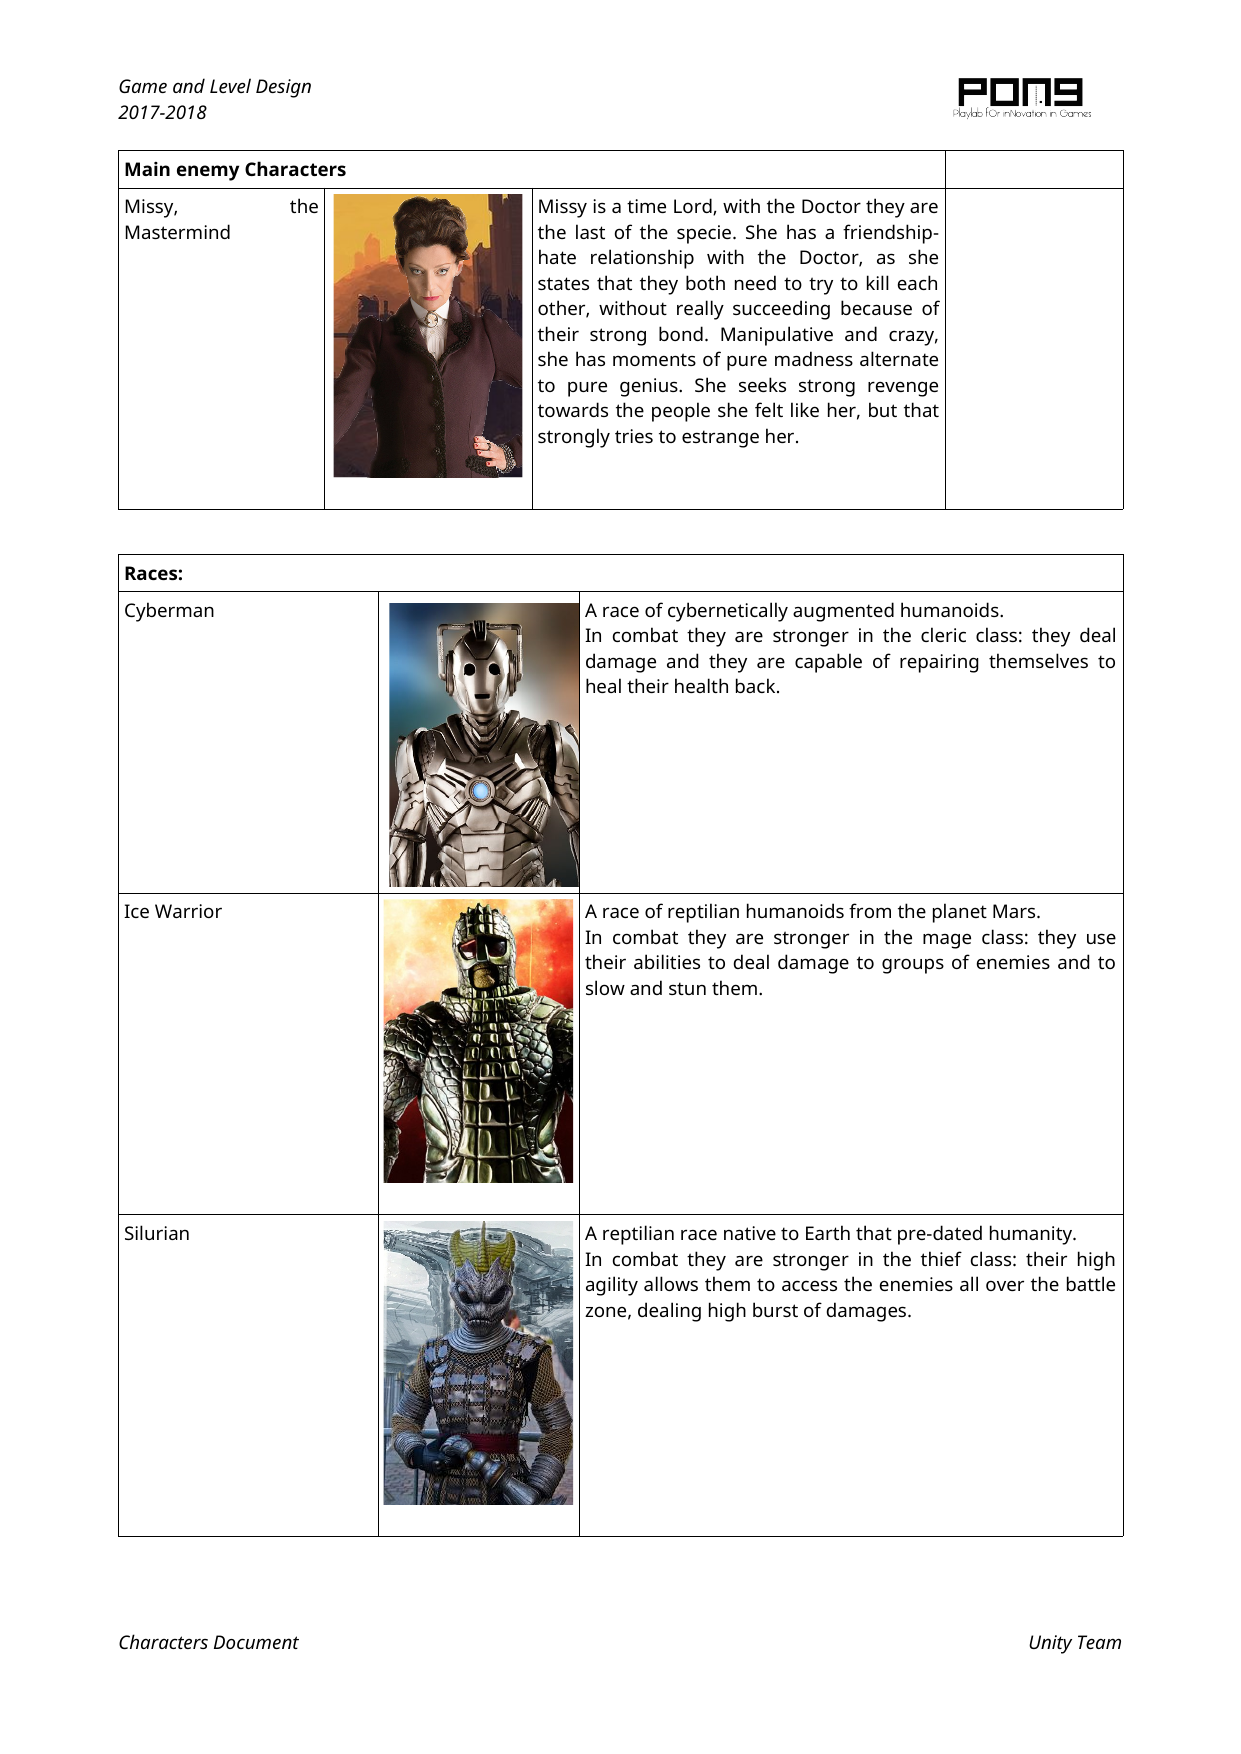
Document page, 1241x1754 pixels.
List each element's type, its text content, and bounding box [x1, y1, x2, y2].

table_cell [379, 592, 579, 893]
table_cell Silurian [119, 1215, 378, 1536]
table_cell A reptilian race native to Earth that pre-dated humanity. In combat they are stronger in the thief class: their high agility allows them to access the enemies all over the battle zone, dealing high burst of damages. [580, 1215, 1123, 1536]
table_cell Missy, the Mastermind [119, 189, 324, 509]
picture [383, 1221, 574, 1505]
picture [383, 899, 574, 1183]
table_cell Ice Warrior [119, 894, 378, 1214]
picture [923, 73, 1122, 124]
table_cell [946, 189, 1123, 509]
picture [389, 603, 579, 887]
table_cell Missy is a time Lord, with the Doctor they are the last of the specie. She has a friendship-hate relationship with the Doctor, as she states that they both need to try to kill each other, without really succeeding because of their strong bond. Manipulative and crazy, she has moments of pure madness alternate to pure genius. She seeks strong revenge towards the people she felt like her, but that strongly tries to estrange her. [533, 189, 945, 509]
table_cell [325, 189, 532, 509]
table_header Main enemy Characters [119, 151, 945, 187]
table_header Races: [119, 555, 1123, 591]
picture [333, 194, 523, 478]
table_cell [379, 894, 579, 1214]
table_header [946, 151, 1123, 187]
table_cell [379, 1215, 579, 1536]
table_cell Cyberman [119, 592, 378, 893]
table_cell A race of reptilian humanoids from the planet Mars. In combat they are stronger in the mage class: they use their abilities to deal damage to groups of enemies and to slow and stun them. [580, 894, 1123, 1214]
table_cell A race of cybernetically augmented humanoids. In combat they are stronger in the cleric class: they deal damage and they are capable of repairing themselves to heal their health back. [580, 592, 1123, 893]
